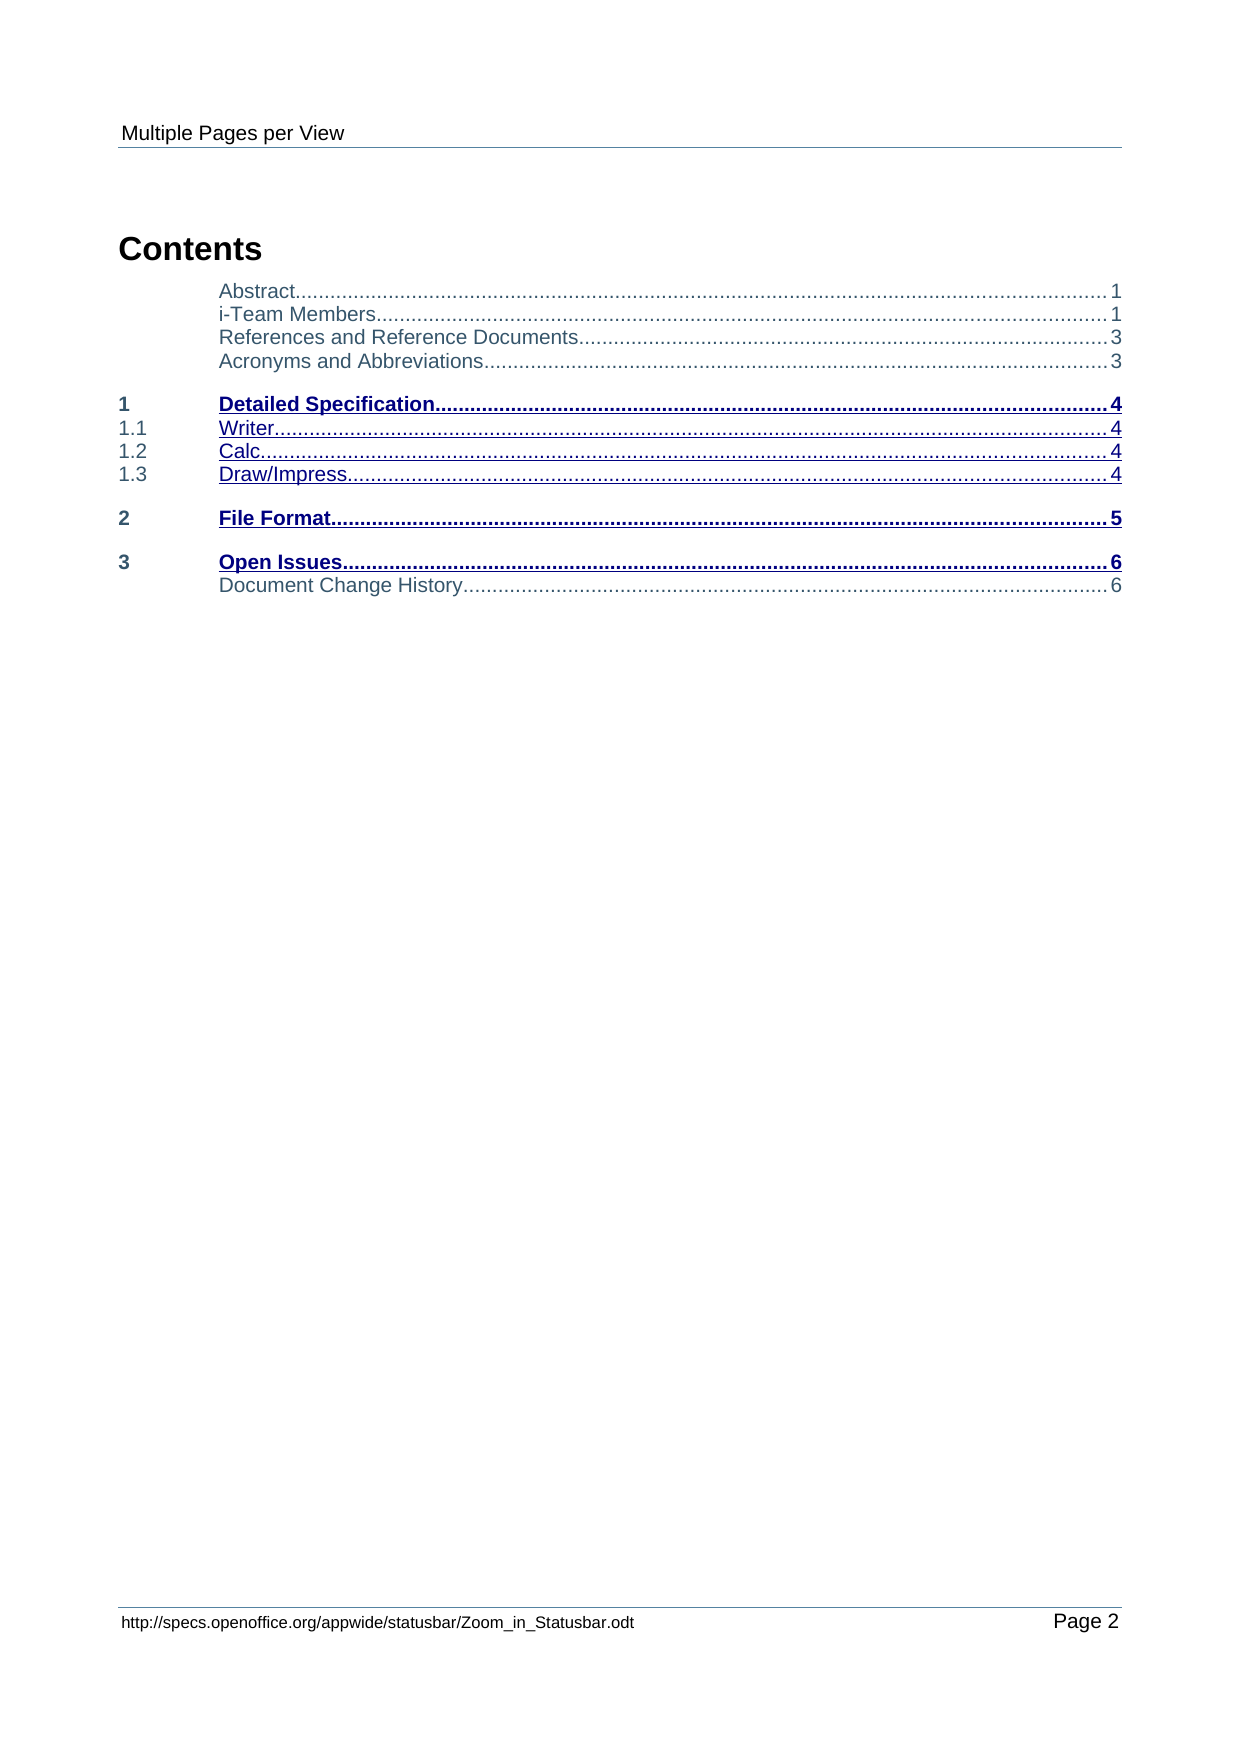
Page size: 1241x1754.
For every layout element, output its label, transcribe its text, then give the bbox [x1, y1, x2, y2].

text 1.2 Calc 4 [118, 439, 1122, 463]
text 1.1 Writer 4 [118, 416, 1122, 439]
text Abstract 1 [118, 279, 1122, 303]
text 2 File Format 5 [118, 507, 1122, 530]
text References and Reference Documents 3 [118, 326, 1122, 349]
text Document Change History 6 [118, 574, 1122, 597]
text Acronyms and Abbreviations 3 [118, 349, 1122, 372]
text 1 Detailed Specification 4 [118, 393, 1122, 416]
text 3 Open Issues 6 [118, 550, 1122, 574]
text i-Team Members 1 [118, 303, 1122, 326]
text 1.3 Draw/Impress 4 [118, 463, 1122, 486]
subtitle Contents [118, 230, 1122, 267]
